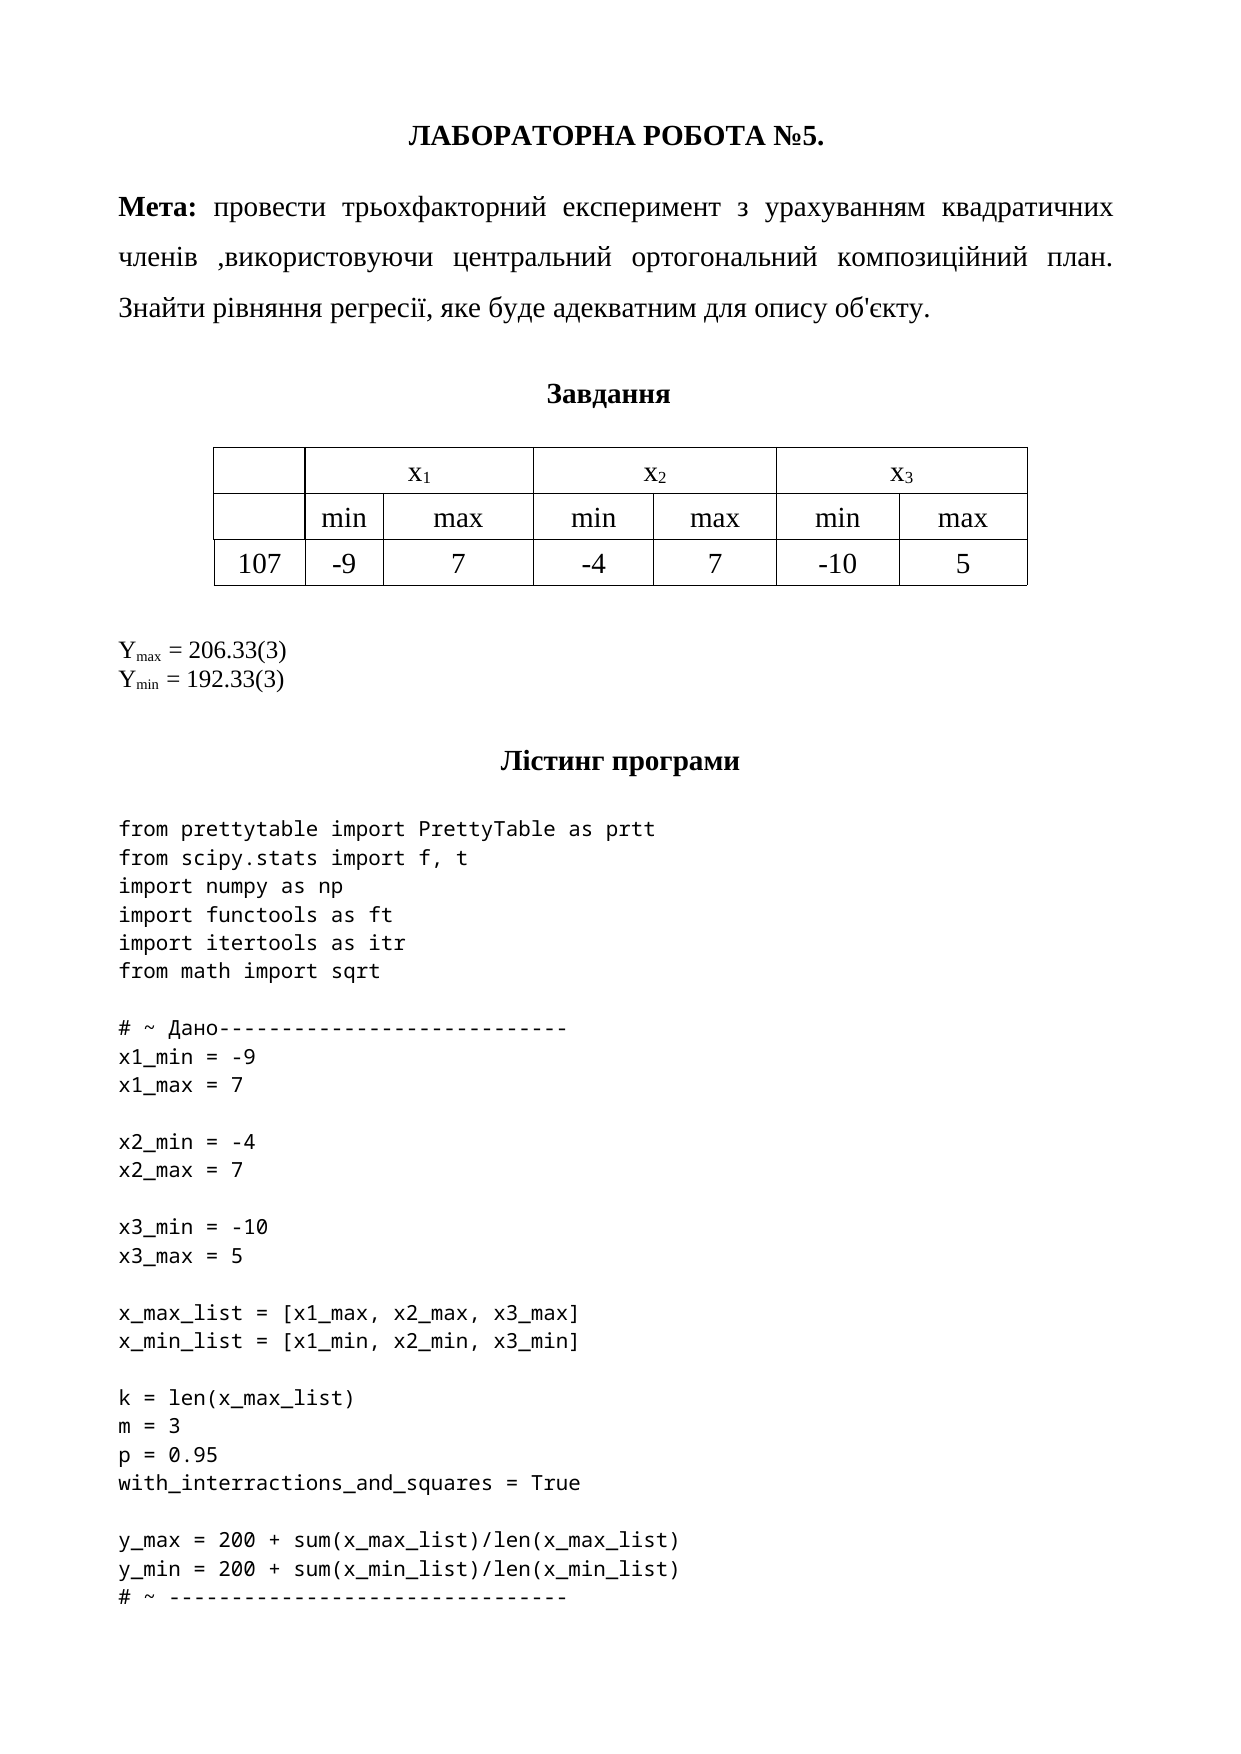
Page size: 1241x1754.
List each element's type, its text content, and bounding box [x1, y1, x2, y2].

text m = 3 [118, 1412, 1122, 1440]
text Завдання [118, 376, 1122, 409]
table_cell -9 [306, 540, 383, 585]
text with_interractions_and_squares = True [118, 1468, 1122, 1497]
text x_min_list = [x1_min, x2_min, x3_min] [118, 1326, 1122, 1355]
table_cell -4 [534, 540, 653, 585]
table_cell 107 [215, 540, 305, 585]
text from math import sqrt [118, 957, 1122, 985]
text import numpy as np [118, 871, 1122, 900]
table_cell -10 [777, 540, 899, 585]
table_header [214, 448, 304, 493]
text x3_min = -10 [118, 1212, 1122, 1241]
table_cell [214, 494, 304, 539]
text x1_min = -9 [118, 1042, 1122, 1070]
text p = 0.95 [118, 1440, 1122, 1468]
table_header x3 [777, 448, 1027, 493]
text y_max = 200 + sum(x_max_list)/len(x_max_list) [118, 1525, 1122, 1554]
text x_max_list = [x1_max, x2_max, x3_max] [118, 1298, 1122, 1326]
table_cell max [900, 494, 1027, 539]
table_header x2 [534, 448, 776, 493]
text import functools as ft [118, 900, 1122, 928]
text # ~ Дано---------------------------- [118, 1013, 1122, 1042]
table_cell min [534, 494, 653, 539]
text y_min = 200 + sum(x_min_list)/len(x_min_list) [118, 1554, 1122, 1582]
text x1_max = 7 [118, 1070, 1122, 1099]
text Мета: провести трьохфакторний експеримент з урахуванням квадратичних членів ,використовуючи центральний ортогональний композиційний план. Знайти рівняння регресії, яке буде адекватним для опису об'єкту. [118, 189, 1114, 323]
text x3_max = 5 [118, 1241, 1122, 1269]
table_cell max [384, 494, 533, 539]
text Ymin = 192.33(3) [118, 664, 1122, 693]
text # ~ -------------------------------- [118, 1582, 1122, 1611]
table_cell 5 [900, 540, 1027, 585]
text k = len(x_max_list) [118, 1383, 1122, 1412]
text x2_min = -4 [118, 1127, 1122, 1156]
table_cell max [654, 494, 776, 539]
table_cell 7 [384, 540, 533, 585]
text from prettytable import PrettyTable as prtt [118, 814, 1122, 843]
table_cell 7 [654, 540, 776, 585]
text ЛАБОРАТОРНА РОБОТА №5. [118, 118, 1122, 152]
text x2_max = 7 [118, 1156, 1122, 1184]
table_cell min [306, 494, 383, 539]
table_header x1 [306, 448, 533, 493]
text Ymax = 206.33(3) [118, 635, 1122, 664]
text import itertools as itr [118, 928, 1122, 957]
text from scipy.stats import f, t [118, 843, 1122, 871]
text Лістинг програми [118, 743, 1122, 777]
table_cell min [777, 494, 899, 539]
